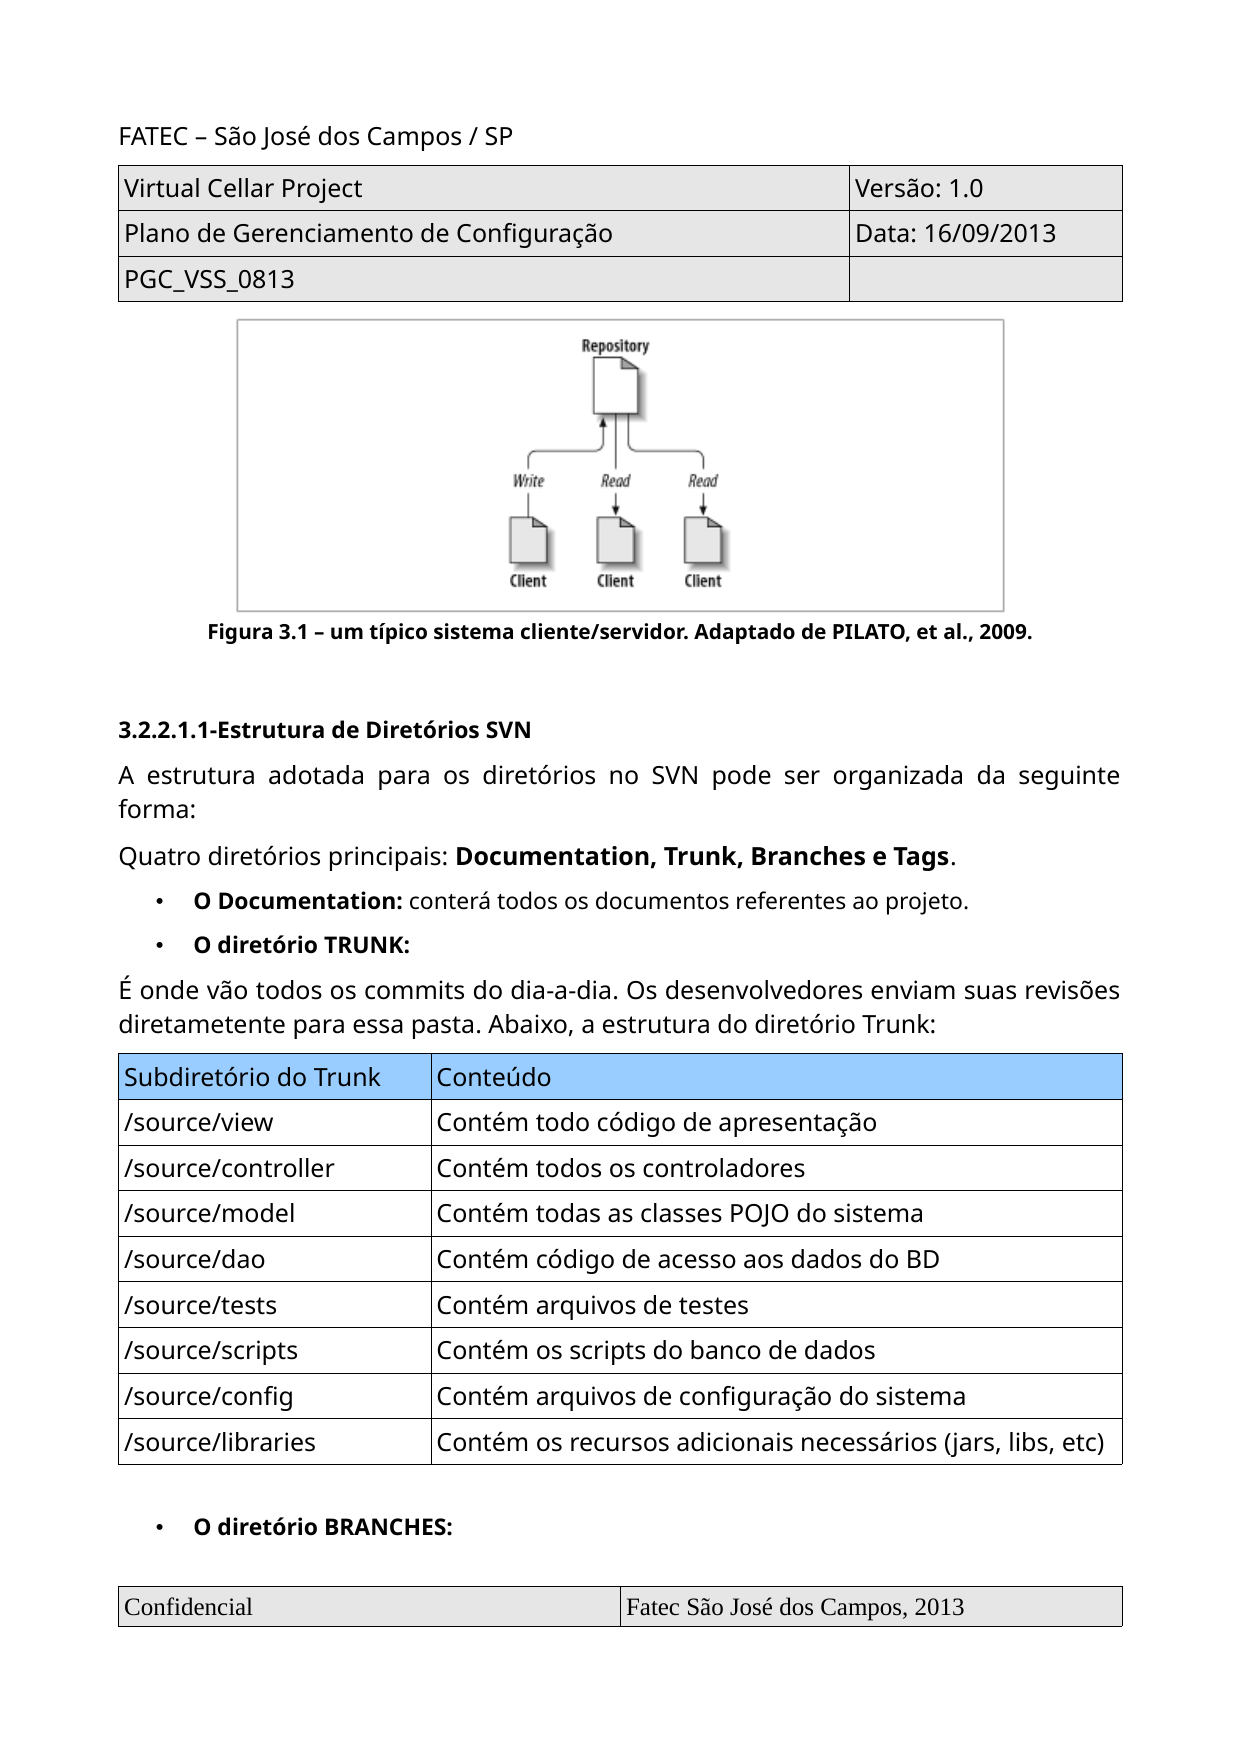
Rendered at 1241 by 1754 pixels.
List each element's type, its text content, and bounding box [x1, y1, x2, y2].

table_cell /source/config [119, 1374, 431, 1418]
table_cell Contém todas as classes POJO do sistema [432, 1191, 1122, 1236]
table_cell Contém arquivos de testes [432, 1282, 1122, 1327]
text Figura 3.1 – um típico sistema cliente/servidor. Adaptado de PILATO, et al., 2009. [118, 314, 1122, 646]
table_cell Contém os recursos adicionais necessários (jars, libs, etc) [432, 1419, 1122, 1464]
table_cell Contém os scripts do banco de dados [432, 1328, 1122, 1373]
text Quatro diretórios principais: Documentation, Trunk, Branches e Tags. [118, 839, 1122, 873]
table_cell Contém arquivos de configuração do sistema [432, 1374, 1122, 1418]
list O Documentation: conterá todos os documentos referentes ao projeto. [156, 885, 1122, 916]
picture [229, 313, 1011, 617]
table_cell /source/controller [119, 1146, 431, 1190]
list O diretório TRUNK: [156, 929, 1122, 960]
table_header Conteúdo [432, 1054, 1122, 1099]
table_cell /source/scripts [119, 1328, 431, 1373]
table_cell /source/tests [119, 1282, 431, 1327]
list O diretório BRANCHES: [156, 1511, 1122, 1542]
text A estrutura adotada para os diretórios no SVN pode ser organizada da seguinte forma: [118, 758, 1122, 826]
table_cell Contém todo código de apresentação [432, 1100, 1122, 1144]
table_cell Contém todos os controladores [432, 1146, 1122, 1190]
table_header Subdiretório do Trunk [119, 1054, 431, 1099]
text É onde vão todos os commits do dia-a-dia. Os desenvolvedores enviam suas revisões diretametente para essa pasta. Abaixo, a estrutura do diretório Trunk: [118, 973, 1122, 1041]
table_cell /source/libraries [119, 1419, 431, 1464]
table_cell Contém código de acesso aos dados do BD [432, 1237, 1122, 1281]
table_cell /source/view [119, 1100, 431, 1144]
table_cell /source/dao [119, 1237, 431, 1281]
subtitle 3.2.2.1.1-Estrutura de Diretórios SVN [118, 714, 1122, 746]
table_cell /source/model [119, 1191, 431, 1236]
